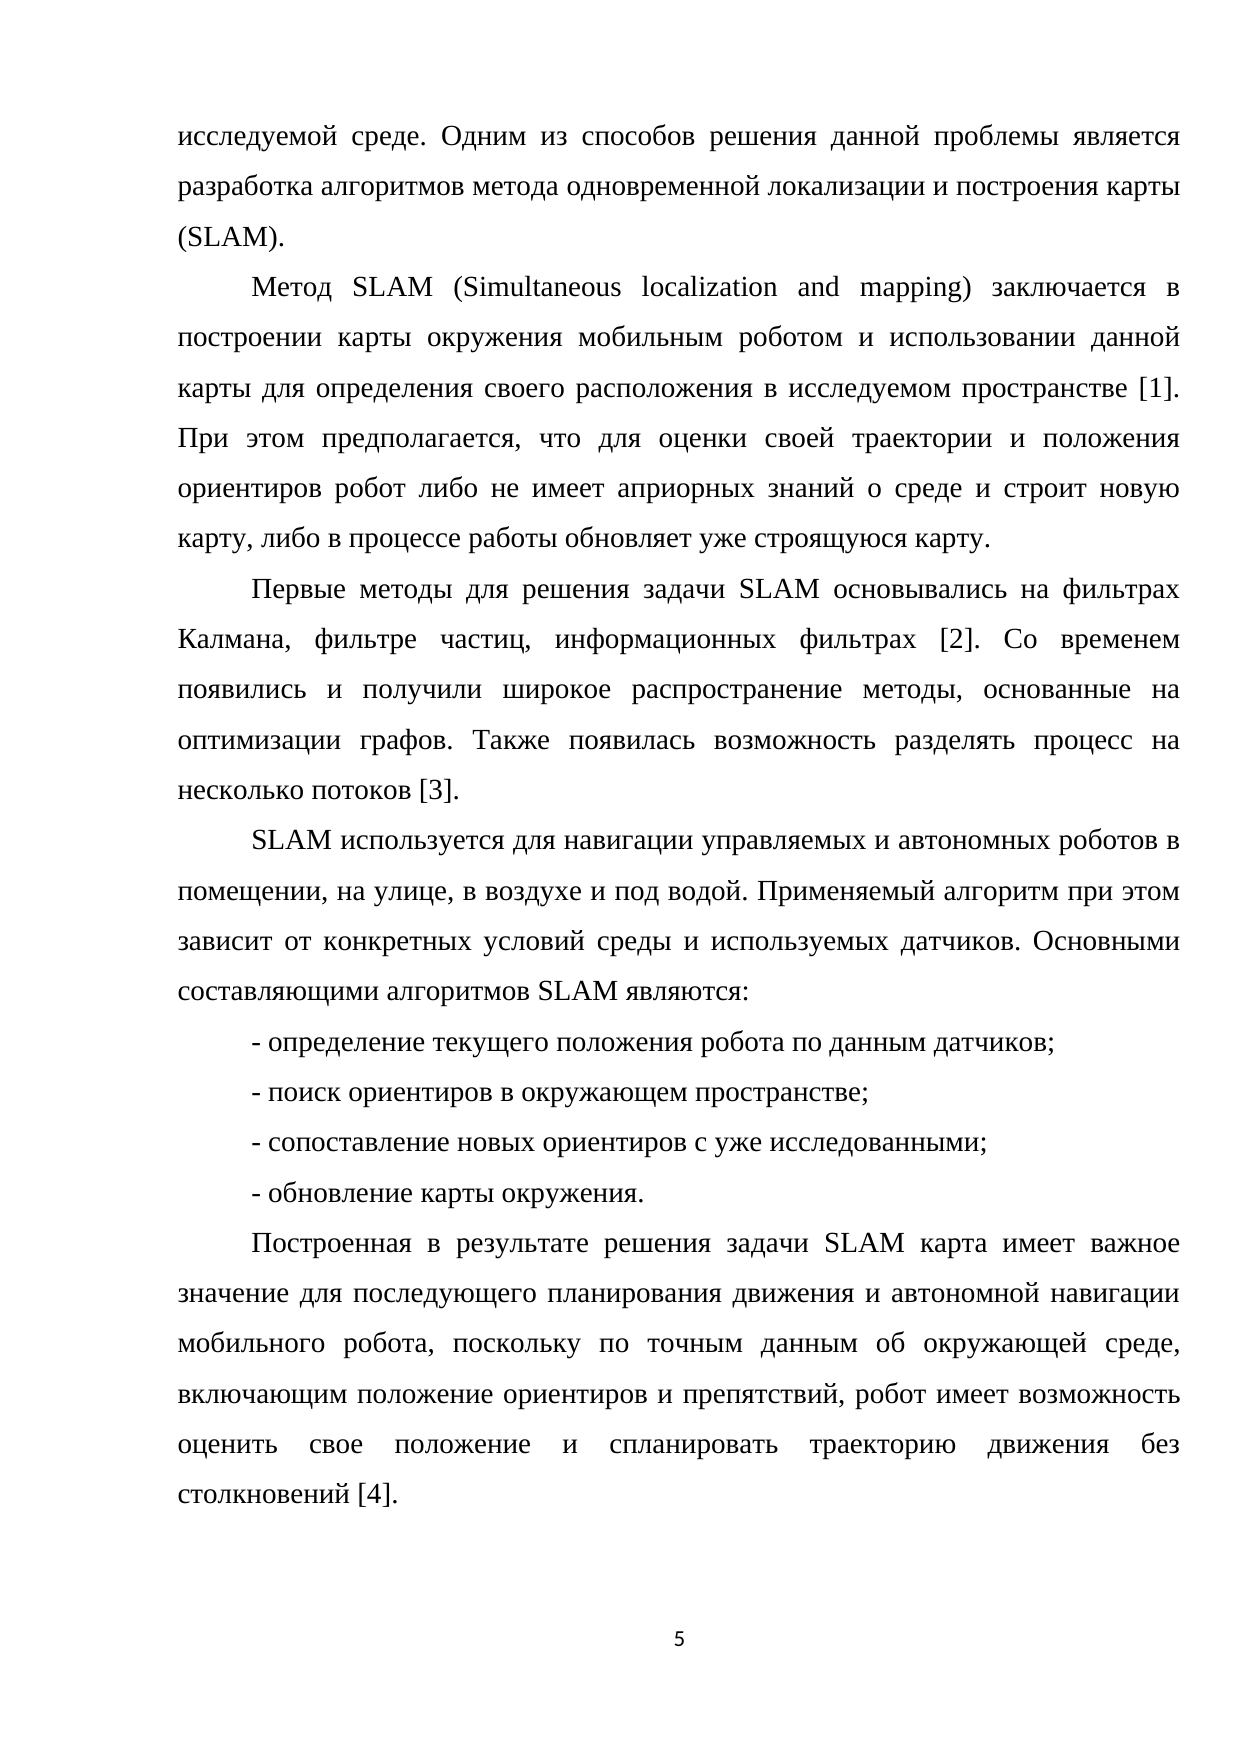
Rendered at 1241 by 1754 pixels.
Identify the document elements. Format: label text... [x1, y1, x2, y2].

text - обновление карты окружения. [177, 1175, 1181, 1208]
text SLAM используется для навигации управляемых и автономных роботов в помещении, на улице, в воздухе и под водой. Применяемый алгоритм при этом зависит от конкретных условий среды и используемых датчиков. Основными составляющими алгоритмов SLAM являются: [177, 822, 1181, 1007]
text - определение текущего положения робота по данным датчиков; [177, 1024, 1181, 1057]
text - поиск ориентиров в окружающем пространстве; [177, 1074, 1181, 1108]
text Метод SLAM (Simultaneous localization and mapping) заключается в построении карты окружения мобильным роботом и использовании данной карты для определения своего расположения в исследуемом пространстве [1]. При этом предполагается, что для оценки своей траектории и положения ориентиров робот либо не имеет априорных знаний о среде и строит новую карту, либо в процессе работы обновляет уже строящуюся карту. [177, 269, 1181, 554]
text исследуемой среде. Одним из способов решения данной проблемы является разработка алгоритмов метода одновременной локализации и построения карты (SLAM). [177, 118, 1181, 252]
text Построенная в результате решения задачи SLAM карта имеет важное значение для последующего планирования движения и автономной навигации мобильного робота, поскольку по точным данным об окружающей среде, включающим положение ориентиров и препятствий, робот имеет возможность оценить свое положение и спланировать траекторию движения без столкновений [4]. [177, 1225, 1181, 1510]
text Первые методы для решения задачи SLAM основывались на фильтрах Калмана, фильтре частиц, информационных фильтрах [2]. Со временем появились и получили широкое распространение методы, основанные на оптимизации графов. Также появилась возможность разделять процесс на несколько потоков [3]. [177, 571, 1181, 806]
text - сопоставление новых ориентиров с уже исследованными; [177, 1124, 1181, 1158]
